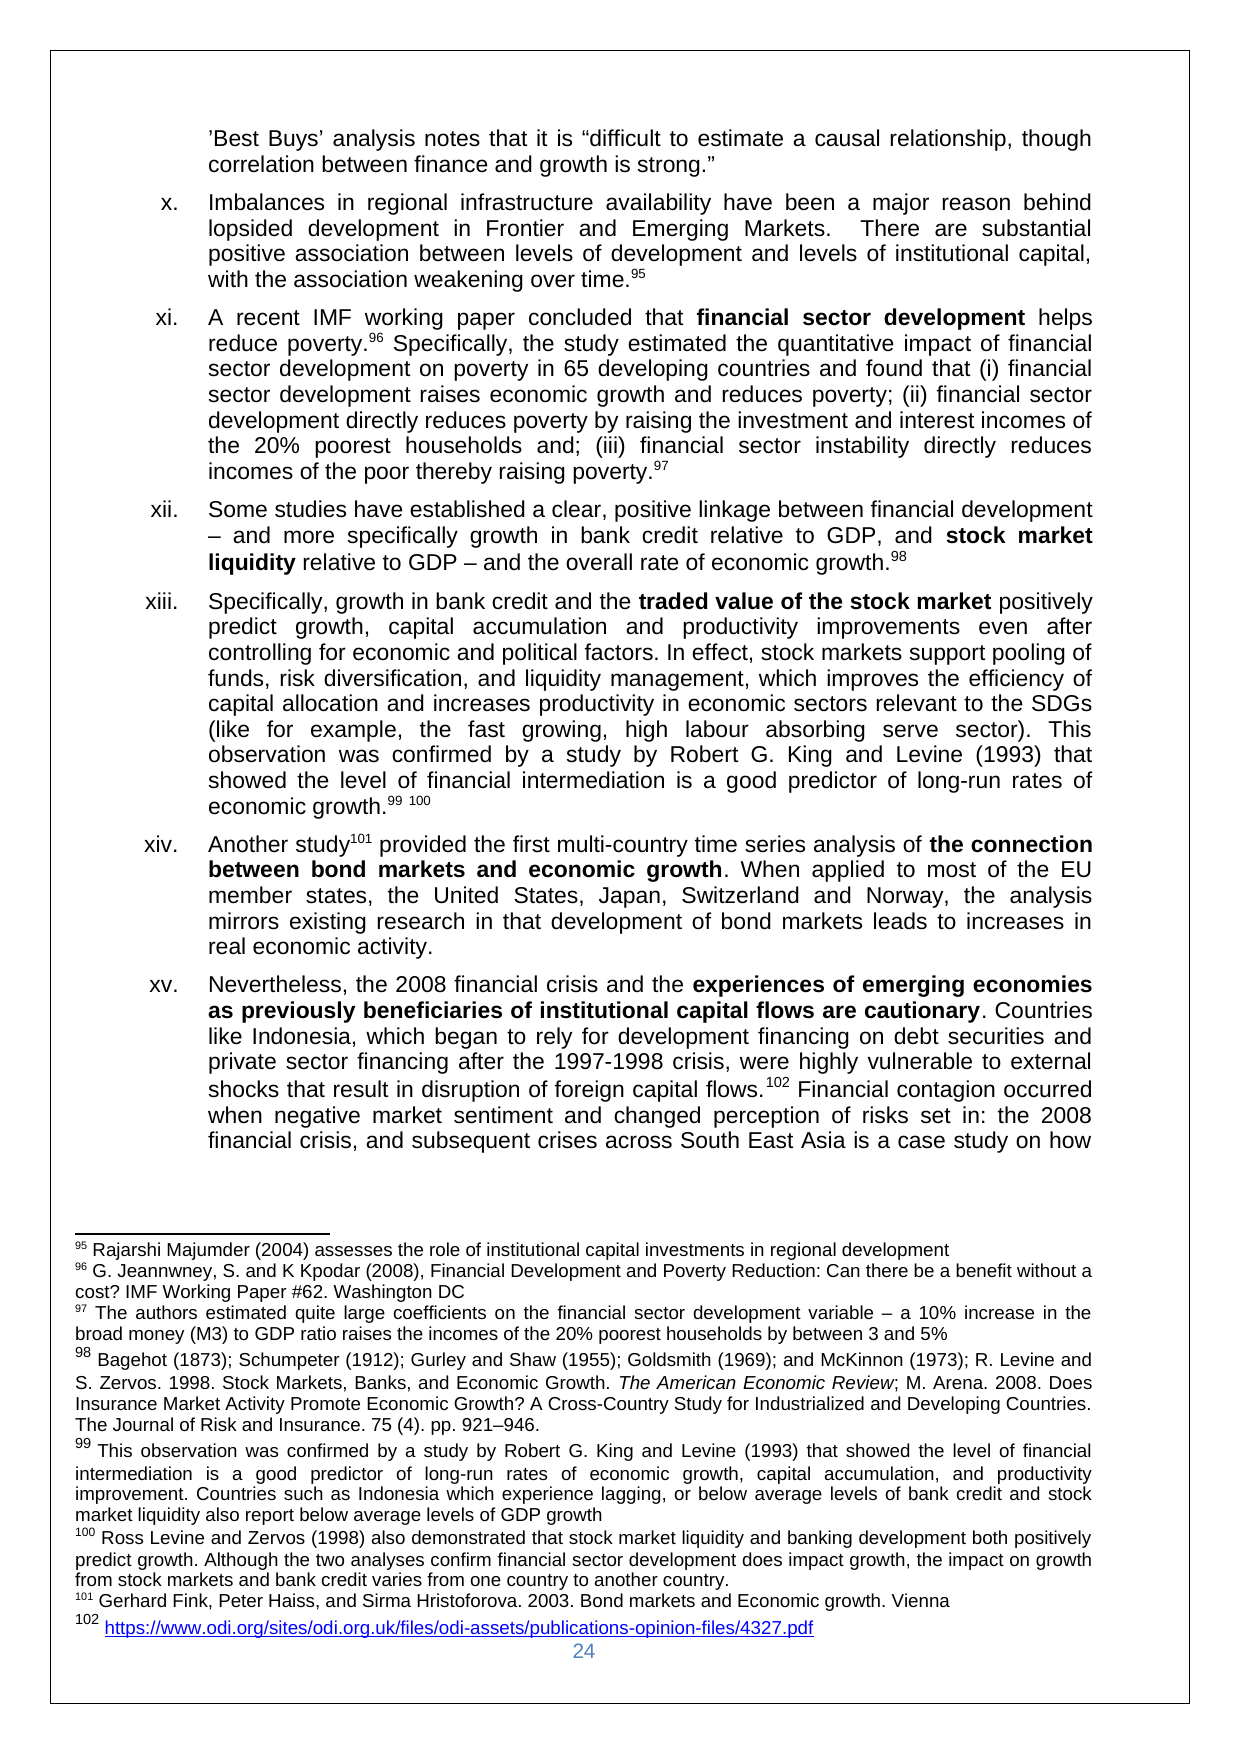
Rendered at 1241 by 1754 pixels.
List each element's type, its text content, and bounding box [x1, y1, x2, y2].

list Ross Levine and Zervos (1998) also demonstrated that stock market liquidity and banking development both positively predict growth. Although the two analyses confirm financial sector development does impact growth, the impact on growth from stock markets and bank credit varies from one country to another country. [75, 1526, 1093, 1591]
list This observation was confirmed by a study by Robert G. King and Levine (1993) that showed the level of financial intermediation is a good predictor of long-run rates of economic growth, capital accumulation, and productivity improvement. Countries such as Indonesia which experience lagging, or below average levels of bank credit and stock market liquidity also report below average levels of GDP growth [75, 1435, 1093, 1526]
list Rajarshi Majumder (2004) assesses the role of institutional capital investments in regional development [75, 1239, 1093, 1261]
list Another study provided the first multi-country time series analysis of the connection between bond markets and economic growth. When applied to most of the EU member states, the United States, Japan, Switzerland and Norway, the analysis mirrors existing research in that development of bond markets leads to increases in real economic activity. [178, 831, 1093, 959]
list Specifically, growth in bank credit and the traded value of the stock market positively predict growth, capital accumulation and productivity improvements even after controlling for economic and political factors. In effect, stock markets support pooling of funds, risk diversification, and liquidity management, which improves the efficiency of capital allocation and increases productivity in economic sectors relevant to the SDGs (like for example, the fast growing, high labour absorbing serve sector). This observation was confirmed by a study by Robert G. King and Levine (1993) that showed the level of financial intermediation is a good predictor of long-run rates of economic growth. [178, 588, 1093, 819]
list Imbalances in regional infrastructure availability have been a major reason behind lopsided development in Frontier and Emerging Markets. There are substantial positive association between levels of development and levels of institutional capital, with the association weakening over time. [178, 190, 1093, 292]
list Some studies have established a clear, positive linkage between financial development – and more specifically growth in bank credit relative to GDP, and stock market liquidity relative to GDP – and the overall rate of economic growth. [178, 497, 1093, 576]
list G. Jeannwney, S. and K Kpodar (2008), Financial Development and Poverty Reduction: Can there be a benefit without a cost? IMF Working Paper #62. Washington DC [75, 1261, 1093, 1302]
list In the Frontier and Emerging Markets context, some studies show that institutional capital development has a significant positive contribution toward growth. DFID’s own ’Best Buys’ analysis notes that it is “difficult to estimate a causal relationship, though correlation between finance and growth is strong.” [178, 126, 1093, 177]
list Gerhard Fink, Peter Haiss, and Sirma Hristoforova. 2003. Bond markets and Economic growth. Vienna [75, 1591, 1093, 1612]
list https://www.odi.org/sites/odi.org.uk/files/odi-assets/publications-opinion-files/4327.pdf [75, 1612, 1093, 1640]
list Nevertheless, the 2008 financial crisis and the experiences of emerging economies as previously beneficiaries of institutional capital flows are cautionary. Countries like Indonesia, which began to rely for development financing on debt securities and private sector financing after the 1997-1998 crisis, were highly vulnerable to external shocks that result in disruption of foreign capital flows. Financial contagion occurred when negative market sentiment and changed perception of risks set in: the 2008 financial crisis, and subsequent crises across South East Asia is a case study on how [178, 972, 1093, 1182]
list The authors estimated quite large coefficients on the financial sector development variable – a 10% increase in the broad money (M3) to GDP ratio raises the incomes of the 20% poorest households by between 3 and 5% [75, 1302, 1093, 1344]
list A recent IMF working paper concluded that financial sector development helps reduce poverty. Specifically, the study estimated the quantitative impact of financial sector development on poverty in 65 developing countries and found that (i) financial sector development raises economic growth and reduces poverty; (ii) financial sector development directly reduces poverty by raising the investment and interest incomes of the 20% poorest households and; (iii) financial sector instability directly reduces incomes of the poor thereby raising poverty. [178, 305, 1093, 484]
list Bagehot (1873); Schumpeter (1912); Gurley and Shaw (1955); Goldsmith (1969); and McKinnon (1973); R. Levine and S. Zervos. 1998. Stock Markets, Banks, and Economic Growth. The American Economic Review; M. Arena. 2008. Does Insurance Market Activity Promote Economic Growth? A Cross-Country Study for Industrialized and Developing Countries. The Journal of Risk and Insurance. 75 (4). pp. 921–946. [75, 1344, 1093, 1435]
